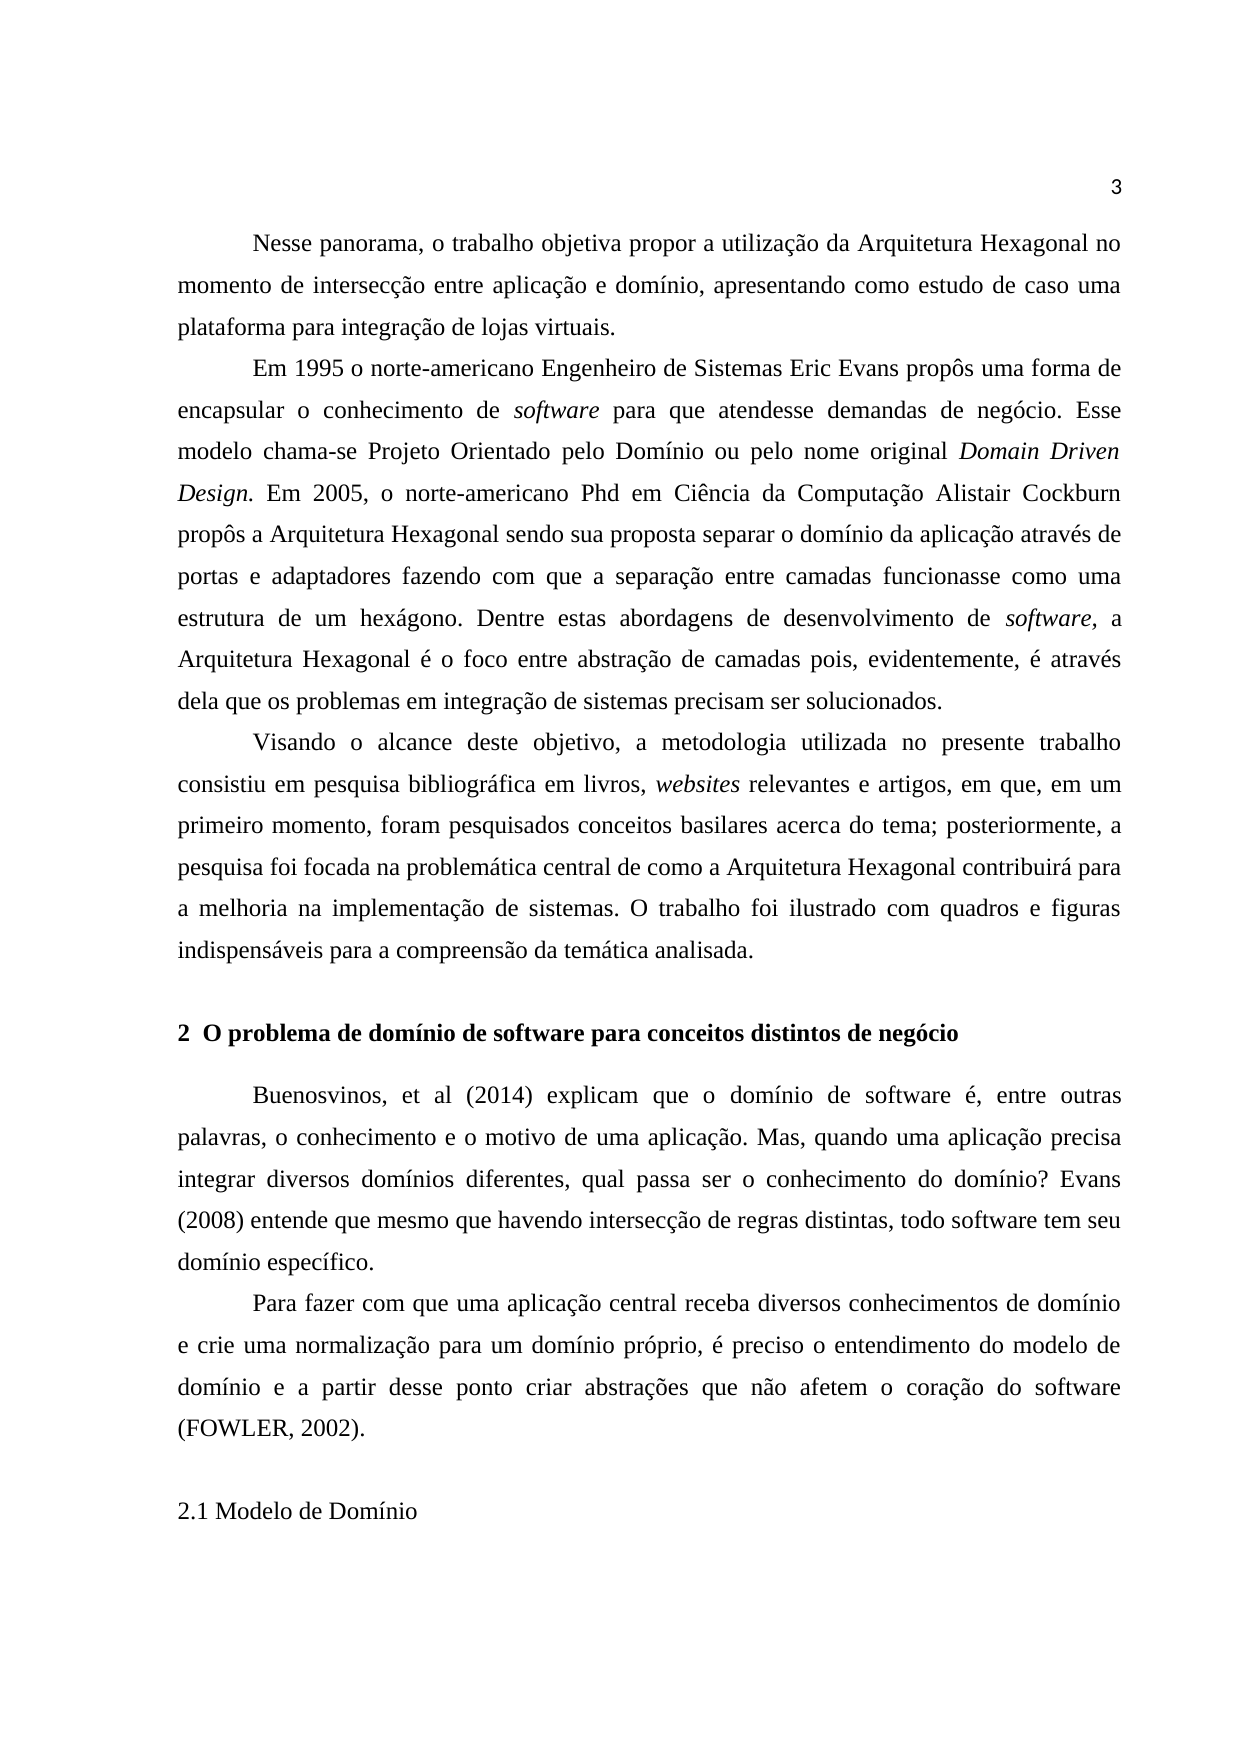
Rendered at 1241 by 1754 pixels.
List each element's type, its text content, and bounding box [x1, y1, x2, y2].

text Em 1995 o norte-americano Engenheiro de Sistemas Eric Evans propôs uma forma de encapsular o conhecimento de software para que atendesse demandas de negócio. Esse modelo chama-se Projeto Orientado pelo Domínio ou pelo nome original Domain Driven Design. Em 2005, o norte-americano Phd em Ciência da Computação Alistair Cockburn propôs a Arquitetura Hexagonal sendo sua proposta separar o domínio da aplicação através de portas e adaptadores fazendo com que a separação entre camadas funcionasse como uma estrutura de um hexágono. Dentre estas abordagens de desenvolvimento de software, a Arquitetura Hexagonal é o foco entre abstração de camadas pois, evidentemente, é através dela que os problemas em integração de sistemas precisam ser solucionados. [177, 354, 1122, 714]
text Para fazer com que uma aplicação central receba diversos conhecimentos de domínio e crie uma normalização para um domínio próprio, é preciso o entendimento do modelo de domínio e a partir desse ponto criar abstrações que não afetem o coração do software (FOWLER, 2002). [177, 1289, 1122, 1442]
text 2.1 Modelo de Domínio [177, 1497, 1122, 1525]
text Buenosvinos, et al (2014) explicam que o domínio de software é, entre outras palavras, o conhecimento e o motivo de uma aplicação. Mas, quando uma aplicação precisa integrar diversos domínios diferentes, qual passa ser o conhecimento do domínio? Evans (2008) entende que mesmo que havendo intersecção de regras distintas, todo software tem seu domínio específico. [177, 1082, 1122, 1276]
text Nesse panorama, o trabalho objetiva propor a utilização da Arquitetura Hexagonal no momento de intersecção entre aplicação e domínio, apresentando como estudo de caso uma plataforma para integração de lojas virtuais. [177, 229, 1122, 340]
text Visando o alcance deste objetivo, a metodologia utilizada no presente trabalho consistiu em pesquisa bibliográfica em livros, websites relevantes e artigos, em que, em um primeiro momento, foram pesquisados conceitos basilares acerca do tema; posteriormente, a pesquisa foi focada na problemática central de como a Arquitetura Hexagonal contribuirá para a melhoria na implementação de sistemas. O trabalho foi ilustrado com quadros e figuras indispensáveis para a compreensão da temática analisada. [177, 728, 1122, 964]
subtitle 2 O problema de domínio de software para conceitos distintos de negócio [177, 1019, 1122, 1047]
